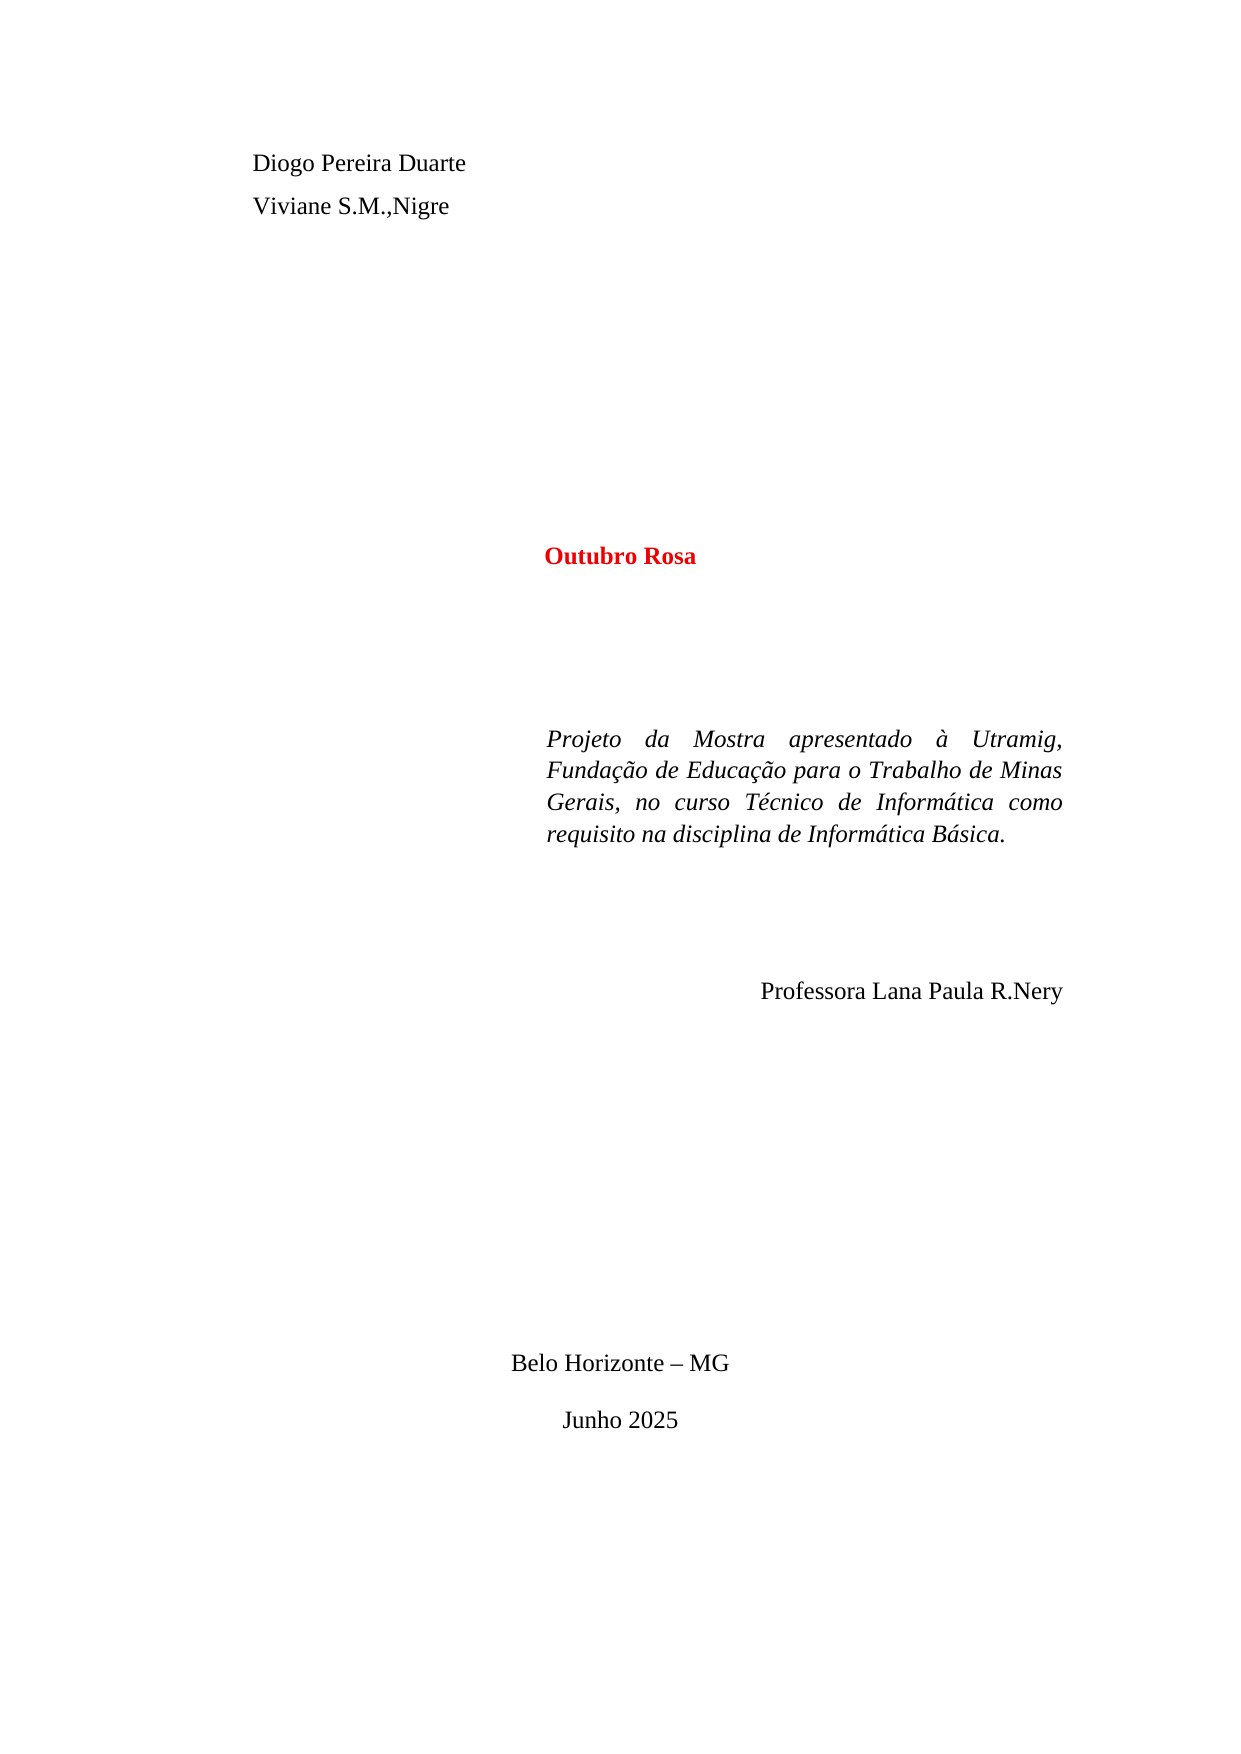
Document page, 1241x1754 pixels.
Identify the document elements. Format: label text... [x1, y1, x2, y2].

list Viviane S.M.,Nigre [215, 191, 1063, 219]
text Outubro Rosa [177, 541, 1063, 570]
text Projeto da Mostra apresentado à Utramig, Fundação de Educação para o Trabalho de Minas Gerais, no curso Técnico de Informática como requisito na disciplina de Informática Básica. [546, 724, 1063, 847]
list Diogo Pereira Duarte [215, 148, 1063, 176]
text Junho 2025 [177, 1405, 1063, 1434]
text Belo Horizonte – MG [177, 1348, 1063, 1377]
text Professora Lana Paula R.Nery [546, 976, 1063, 1005]
